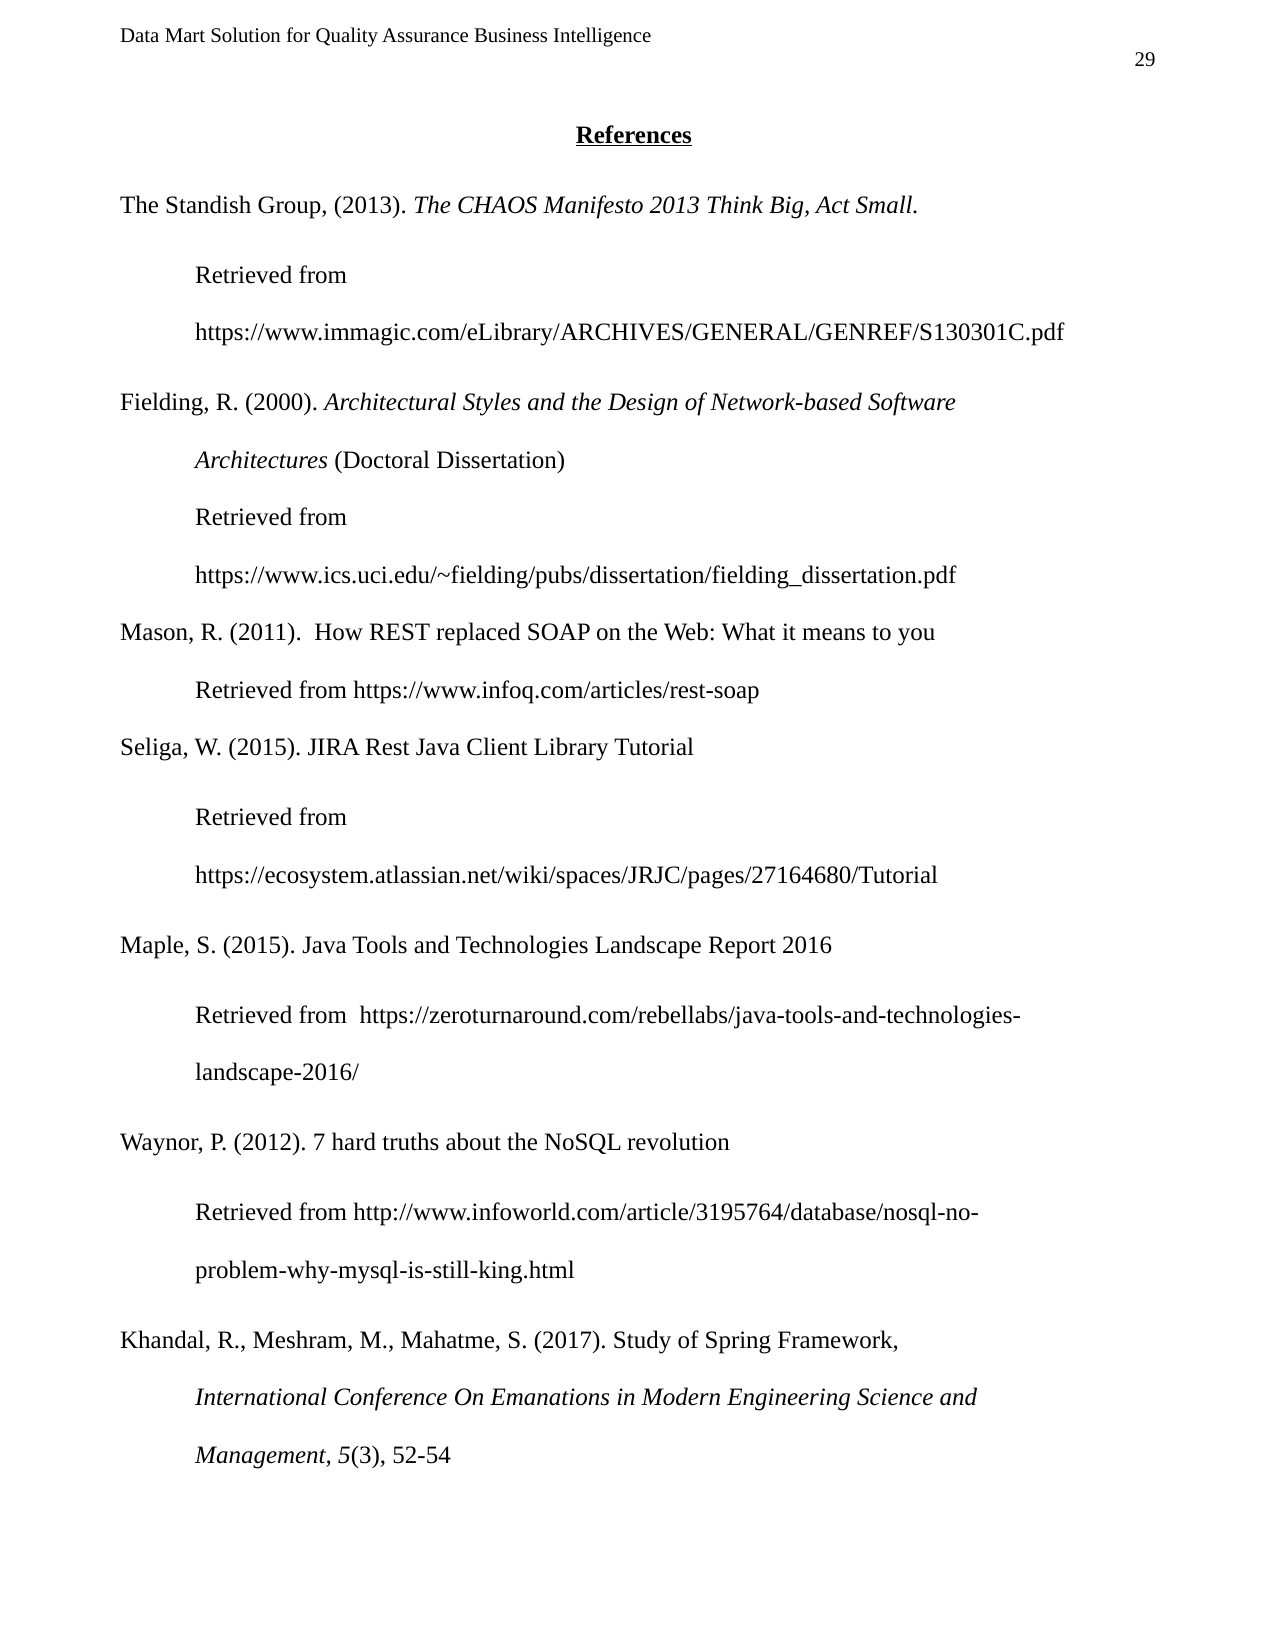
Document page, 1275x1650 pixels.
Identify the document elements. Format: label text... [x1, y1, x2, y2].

text Retrieved from https://ecosystem.atlassian.net/wiki/spaces/JRJC/pages/27164680/Tutorial [120, 802, 1055, 889]
text Retrieved from https://www.immagic.com/eLibrary/ARCHIVES/GENERAL/GENREF/S130301C.pdf [120, 260, 1155, 346]
text Mason, R. (2011). How REST replaced SOAP on the Web: What it means to you [120, 617, 1055, 646]
text Waynor, P. (2012). 7 hard truths about the NoSQL revolution [120, 1127, 1055, 1156]
text The Standish Group, (2013). The CHAOS Manifesto 2013 Think Big, Act Small. [120, 190, 1055, 219]
text Retrieved from https://www.infoq.com/articles/rest-soap [120, 675, 1055, 704]
text Retrieved from https://zeroturnaround.com/rebellabs/java-tools-and-technologies- landscape-2016/ [120, 1000, 1055, 1086]
text Khandal, R., Meshram, M., Mahatme, S. (2017). Study of Spring Framework, International Conference On Emanations in Modern Engineering Science and Management, 5(3), 52-54 [120, 1325, 1055, 1469]
text Fielding, R. (2000). Architectural Styles and the Design of Network-based Software Architectures (Doctoral Dissertation) [120, 387, 1055, 474]
text References [120, 120, 1153, 149]
text Seliga, W. (2015). JIRA Rest Java Client Library Tutorial [120, 732, 1055, 761]
text Retrieved from http://www.infoworld.com/article/3195764/database/nosql-no- problem-why-mysql-is-still-king.html [120, 1197, 1055, 1284]
text Retrieved from https://www.ics.uci.edu/~fielding/pubs/dissertation/fielding_dissertation.pdf [120, 502, 1055, 589]
text Maple, S. (2015). Java Tools and Technologies Landscape Report 2016 [120, 930, 1055, 959]
